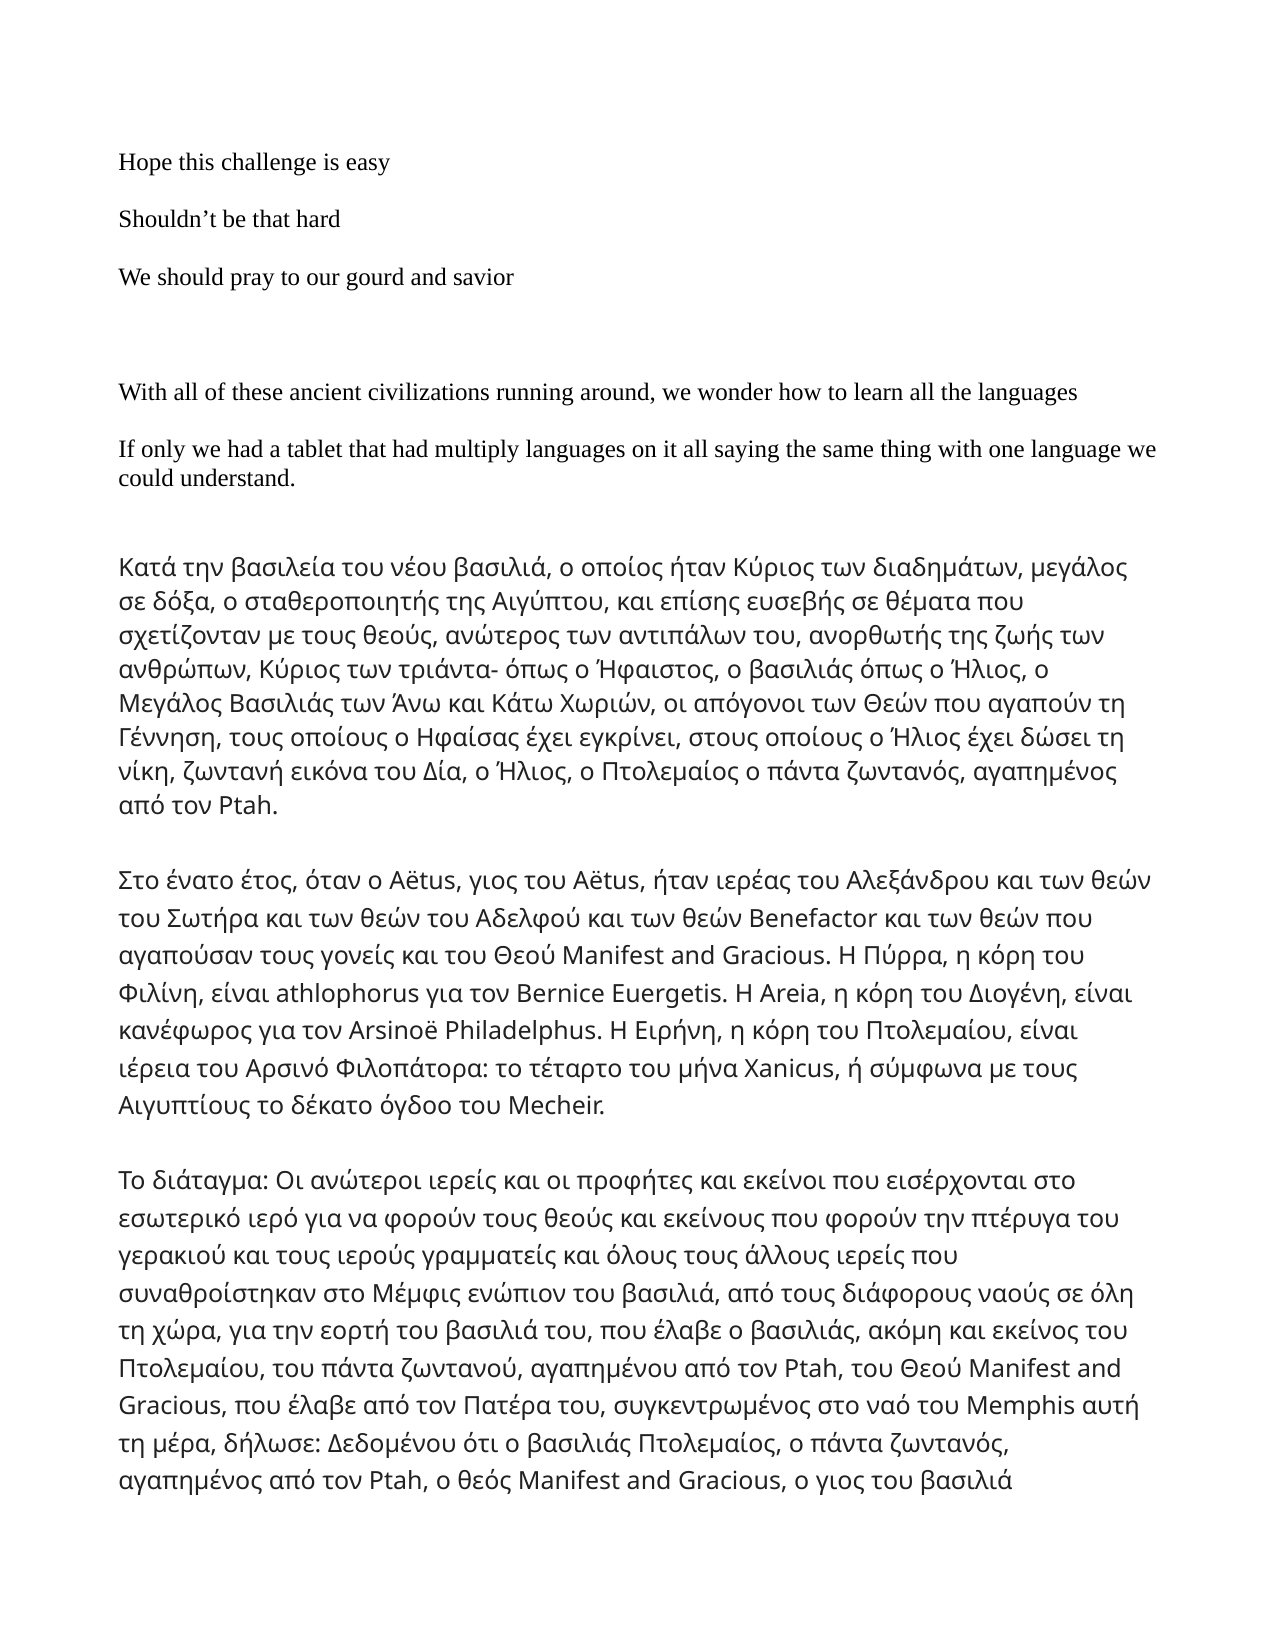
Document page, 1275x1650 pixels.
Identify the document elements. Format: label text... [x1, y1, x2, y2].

text Κατά την βασιλεία του νέου βασιλιά, ο οποίος ήταν Κύριος των διαδημάτων, μεγάλος σε δόξα, ο σταθεροποιητής της Αιγύπτου, και επίσης ευσεβής σε θέματα που σχετίζονταν με τους θεούς, ανώτερος των αντιπάλων του, ανορθωτής της ζωής των ανθρώπων, Κύριος των τριάντα- όπως ο Ήφαιστος, ο βασιλιάς όπως ο Ήλιος, ο Μεγάλος Βασιλιάς των Άνω και Κάτω Χωριών, οι απόγονοι των Θεών που αγαπούν τη Γέννηση, τους οποίους ο Ηφαίσας έχει εγκρίνει, στους οποίους ο Ήλιος έχει δώσει τη νίκη, ζωντανή εικόνα του Δία, ο Ήλιος, ο Πτολεμαίος ο πάντα ζωντανός, αγαπημένος από τον Ptah. [118, 549, 1157, 822]
text Το διάταγμα: Οι ανώτεροι ιερείς και οι προφήτες και εκείνοι που εισέρχονται στο εσωτερικό ιερό για να φορούν τους θεούς και εκείνους που φορούν την πτέρυγα του γερακιού και τους ιερούς γραμματείς και όλους τους άλλους ιερείς που συναθροίστηκαν στο Μέμφις ενώπιον του βασιλιά, από τους διάφορους ναούς σε όλη τη χώρα, για την εορτή του βασιλιά του, που έλαβε ο βασιλιάς, ακόμη και εκείνος του Πτολεμαίου, του πάντα ζωντανού, αγαπημένου από τον Ptah, του Θεού Manifest and Gracious, που έλαβε από τον Πατέρα του, συγκεντρωμένος στο ναό του Memphis αυτή τη μέρα, δήλωσε: Δεδομένου ότι ο βασιλιάς Πτολεμαίος, ο πάντα ζωντανός, αγαπημένος από τον Ptah, ο θεός Manifest and Gracious, ο γιος του βασιλιά [118, 1159, 1157, 1497]
text Shouldn’t be that hard [118, 204, 1157, 233]
text Στο ένατο έτος, όταν ο Aëtus, γιος του Aëtus, ήταν ιερέας του Αλεξάνδρου και των θεών του Σωτήρα και των θεών του Αδελφού και των θεών Benefactor και των θεών που αγαπούσαν τους γονείς και του Θεού Manifest and Gracious. Η Πύρρα, η κόρη του Φιλίνη, είναι athlophorus για τον Bernice Euergetis. Η Areia, η κόρη του Διογένη, είναι κανέφωρος για τον Arsinoë Philadelphus. Η Ειρήνη, η κόρη του Πτολεμαίου, είναι ιέρεια του Αρσινό Φιλοπάτορα: το τέταρτο του μήνα Xanicus, ή σύμφωνα με τους Αιγυπτίους το δέκατο όγδοο του Mecheir. [118, 859, 1157, 1122]
text Hope this challenge is easy [118, 147, 1157, 176]
text If only we had a tablet that had multiply languages on it all saying the same thing with one language we could understand. [118, 434, 1157, 492]
text We should pray to our gourd and savior [118, 262, 1157, 291]
text With all of these ancient civilizations running around, we wonder how to learn all the languages [118, 377, 1157, 406]
